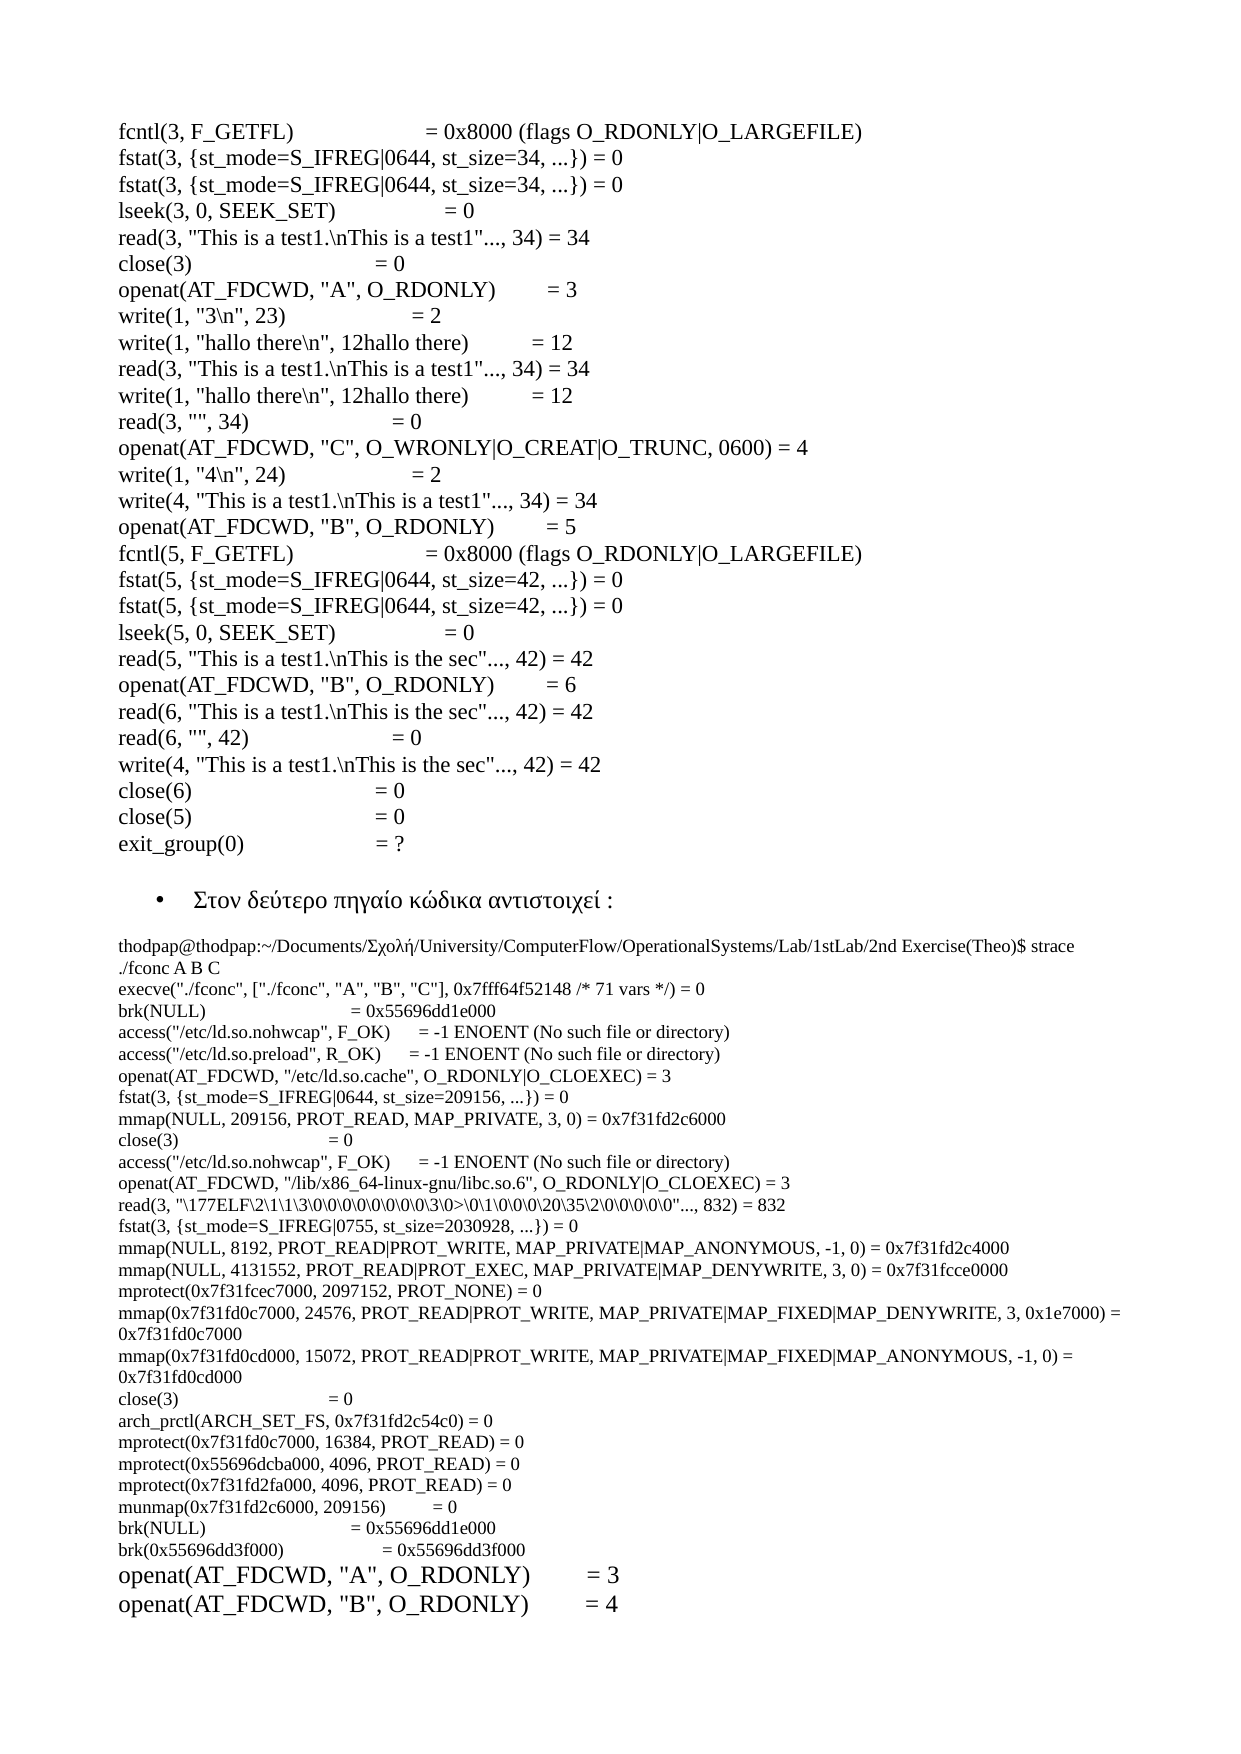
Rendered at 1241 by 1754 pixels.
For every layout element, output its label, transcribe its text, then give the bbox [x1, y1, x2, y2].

text openat(AT_FDCWD, "A", O_RDONLY) = 3 [118, 276, 1122, 303]
text openat(AT_FDCWD, "B", O_RDONLY) = 6 [118, 672, 1122, 698]
text lseek(5, 0, SEEK_SET) = 0 [118, 619, 1122, 645]
text mmap(NULL, 209156, PROT_READ, MAP_PRIVATE, 3, 0) = 0x7f31fd2c6000 [118, 1108, 1122, 1129]
text read(3, "This is a test1.\nThis is a test1"..., 34) = 34 [118, 223, 1122, 250]
text thodpap@thodpap:~/Documents/Σχολή/University/ComputerFlow/OperationalSystems/Lab/1stLab/2nd Exercise(Theo)$ strace ./fconc A B C [118, 935, 1122, 978]
text close(3) = 0 [118, 250, 1122, 276]
text fstat(5, {st_mode=S_IFREG|0644, st_size=42, ...}) = 0 [118, 592, 1122, 619]
text access("/etc/ld.so.preload", R_OK) = -1 ENOENT (No such file or directory) [118, 1043, 1122, 1064]
text mmap(0x7f31fd0cd000, 15072, PROT_READ|PROT_WRITE, MAP_PRIVATE|MAP_FIXED|MAP_ANONYMOUS, -1, 0) = 0x7f31fd0cd000 [118, 1345, 1122, 1388]
text exit_group(0) = ? [118, 830, 1122, 856]
text write(1, "hallo there\n", 12hallo there) = 12 [118, 329, 1122, 355]
text brk(0x55696dd3f000) = 0x55696dd3f000 [118, 1539, 1122, 1560]
text write(1, "4\n", 24) = 2 [118, 461, 1122, 487]
text fstat(3, {st_mode=S_IFREG|0644, st_size=34, ...}) = 0 [118, 171, 1122, 197]
text close(5) = 0 [118, 803, 1122, 830]
text write(4, "This is a test1.\nThis is the sec"..., 42) = 42 [118, 751, 1122, 777]
text fstat(5, {st_mode=S_IFREG|0644, st_size=42, ...}) = 0 [118, 566, 1122, 592]
text openat(AT_FDCWD, "A", O_RDONLY) = 3 [118, 1560, 1122, 1589]
text openat(AT_FDCWD, "/lib/x86_64-linux-gnu/libc.so.6", O_RDONLY|O_CLOEXEC) = 3 [118, 1172, 1122, 1194]
text lseek(3, 0, SEEK_SET) = 0 [118, 197, 1122, 223]
text write(1, "3\n", 23) = 2 [118, 303, 1122, 329]
text read(3, "This is a test1.\nThis is a test1"..., 34) = 34 [118, 355, 1122, 382]
list Στον δεύτερο πηγαίο κώδικα αντιστοιχεί : [156, 885, 1122, 913]
text brk(NULL) = 0x55696dd1e000 [118, 1000, 1122, 1021]
text read(6, "This is a test1.\nThis is the sec"..., 42) = 42 [118, 698, 1122, 724]
text mprotect(0x7f31fd0c7000, 16384, PROT_READ) = 0 [118, 1431, 1122, 1453]
text brk(NULL) = 0x55696dd1e000 [118, 1517, 1122, 1539]
text write(1, "hallo there\n", 12hallo there) = 12 [118, 382, 1122, 408]
text fcntl(5, F_GETFL) = 0x8000 (flags O_RDONLY|O_LARGEFILE) [118, 540, 1122, 566]
text mprotect(0x7f31fcec7000, 2097152, PROT_NONE) = 0 [118, 1280, 1122, 1302]
text openat(AT_FDCWD, "B", O_RDONLY) = 5 [118, 513, 1122, 540]
text mmap(0x7f31fd0c7000, 24576, PROT_READ|PROT_WRITE, MAP_PRIVATE|MAP_FIXED|MAP_DENYWRITE, 3, 0x1e7000) = 0x7f31fd0c7000 [118, 1302, 1122, 1345]
text mprotect(0x55696dcba000, 4096, PROT_READ) = 0 [118, 1453, 1122, 1474]
text fcntl(3, F_GETFL) = 0x8000 (flags O_RDONLY|O_LARGEFILE) [118, 118, 1122, 144]
text access("/etc/ld.so.nohwcap", F_OK) = -1 ENOENT (No such file or directory) [118, 1021, 1122, 1043]
text arch_prctl(ARCH_SET_FS, 0x7f31fd2c54c0) = 0 [118, 1409, 1122, 1431]
text mprotect(0x7f31fd2fa000, 4096, PROT_READ) = 0 [118, 1474, 1122, 1496]
text write(4, "This is a test1.\nThis is a test1"..., 34) = 34 [118, 487, 1122, 513]
text close(3) = 0 [118, 1129, 1122, 1151]
text execve("./fconc", ["./fconc", "A", "B", "C"], 0x7fff64f52148 /* 71 vars */) = 0 [118, 978, 1122, 1000]
text fstat(3, {st_mode=S_IFREG|0644, st_size=209156, ...}) = 0 [118, 1086, 1122, 1108]
text mmap(NULL, 8192, PROT_READ|PROT_WRITE, MAP_PRIVATE|MAP_ANONYMOUS, -1, 0) = 0x7f31fd2c4000 [118, 1237, 1122, 1258]
text fstat(3, {st_mode=S_IFREG|0644, st_size=34, ...}) = 0 [118, 144, 1122, 171]
text read(6, "", 42) = 0 [118, 724, 1122, 751]
text access("/etc/ld.so.nohwcap", F_OK) = -1 ENOENT (No such file or directory) [118, 1151, 1122, 1172]
text openat(AT_FDCWD, "/etc/ld.so.cache", O_RDONLY|O_CLOEXEC) = 3 [118, 1064, 1122, 1086]
text read(3, "\177ELF\2\1\1\3\0\0\0\0\0\0\0\0\3\0>\0\1\0\0\0\20\35\2\0\0\0\0\0"..., 832) = 832 [118, 1194, 1122, 1215]
text munmap(0x7f31fd2c6000, 209156) = 0 [118, 1496, 1122, 1517]
text close(6) = 0 [118, 777, 1122, 803]
text openat(AT_FDCWD, "C", O_WRONLY|O_CREAT|O_TRUNC, 0600) = 4 [118, 434, 1122, 461]
text read(5, "This is a test1.\nThis is the sec"..., 42) = 42 [118, 645, 1122, 672]
text fstat(3, {st_mode=S_IFREG|0755, st_size=2030928, ...}) = 0 [118, 1215, 1122, 1237]
text mmap(NULL, 4131552, PROT_READ|PROT_EXEC, MAP_PRIVATE|MAP_DENYWRITE, 3, 0) = 0x7f31fcce0000 [118, 1258, 1122, 1280]
text close(3) = 0 [118, 1388, 1122, 1409]
text read(3, "", 34) = 0 [118, 408, 1122, 434]
text openat(AT_FDCWD, "B", O_RDONLY) = 4 [118, 1589, 1122, 1618]
